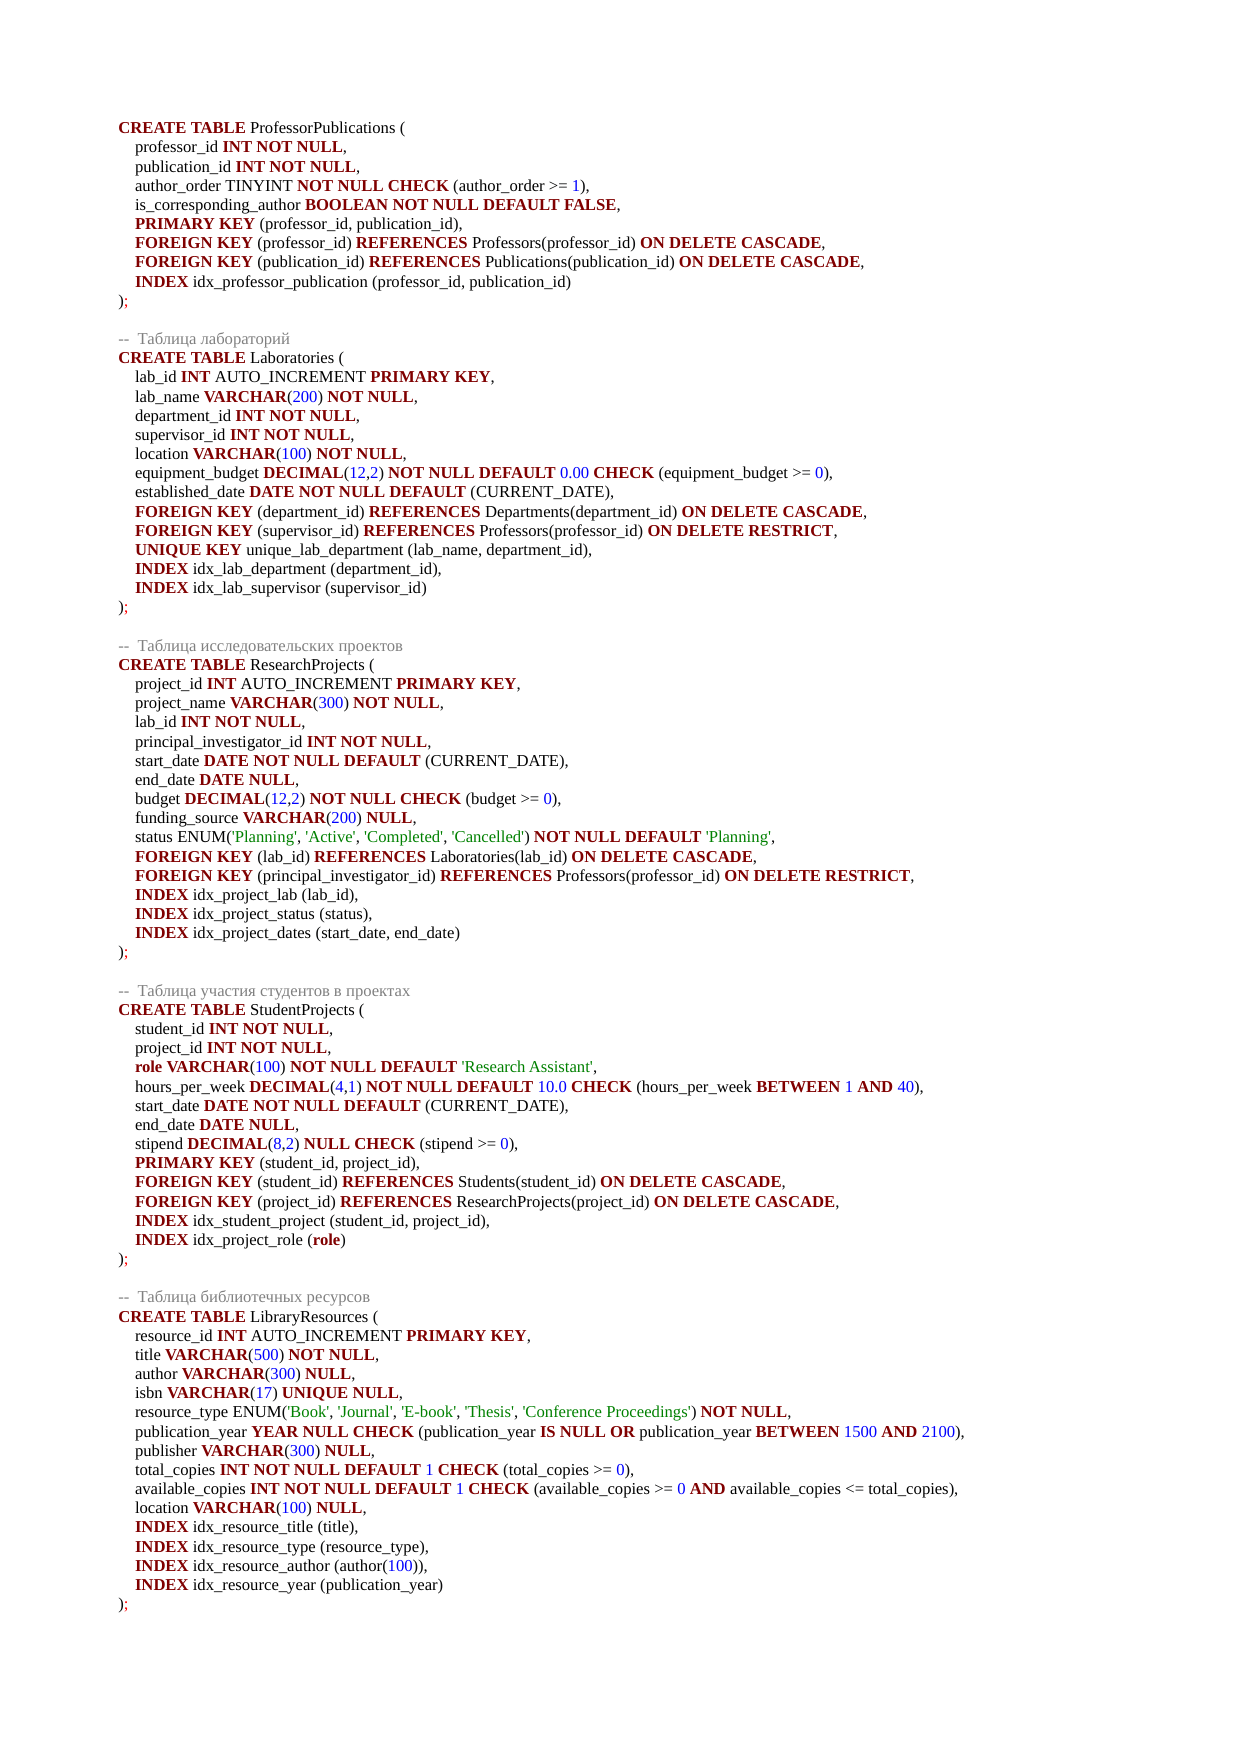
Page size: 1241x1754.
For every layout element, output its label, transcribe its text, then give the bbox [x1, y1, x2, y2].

text resource_id INT AUTO_INCREMENT PRIMARY KEY, [118, 1326, 1122, 1345]
text INDEX idx_student_project (student_id, project_id), [118, 1211, 1122, 1230]
text ); [118, 597, 1122, 616]
text student_id INT NOT NULL, [118, 1019, 1122, 1038]
text UNIQUE KEY unique_lab_department (lab_name, department_id), [118, 540, 1122, 559]
text FOREIGN KEY (principal_investigator_id) REFERENCES Professors(professor_id) ON DELETE RESTRICT, [118, 866, 1122, 885]
text INDEX idx_project_dates (start_date, end_date) [118, 923, 1122, 942]
text -- Таблица исследовательских проектов [118, 636, 1122, 655]
text department_id INT NOT NULL, [118, 406, 1122, 425]
text PRIMARY KEY (student_id, project_id), [118, 1153, 1122, 1172]
text INDEX idx_resource_title (title), [118, 1517, 1122, 1536]
text author_order TINYINT NOT NULL CHECK (author_order >= 1), [118, 176, 1122, 195]
text equipment_budget DECIMAL(12,2) NOT NULL DEFAULT 0.00 CHECK (equipment_budget >= 0), [118, 463, 1122, 482]
text publication_year YEAR NULL CHECK (publication_year IS NULL OR publication_year BETWEEN 1500 AND 2100), [118, 1421, 1122, 1441]
text FOREIGN KEY (professor_id) REFERENCES Professors(professor_id) ON DELETE CASCADE, [118, 233, 1122, 252]
text start_date DATE NOT NULL DEFAULT (CURRENT_DATE), [118, 751, 1122, 770]
text isbn VARCHAR(17) UNIQUE NULL, [118, 1383, 1122, 1402]
text FOREIGN KEY (supervisor_id) REFERENCES Professors(professor_id) ON DELETE RESTRICT, [118, 521, 1122, 540]
text lab_name VARCHAR(200) NOT NULL, [118, 386, 1122, 406]
text FOREIGN KEY (publication_id) REFERENCES Publications(publication_id) ON DELETE CASCADE, [118, 252, 1122, 271]
text INDEX idx_resource_year (publication_year) [118, 1575, 1122, 1594]
text publication_id INT NOT NULL, [118, 156, 1122, 176]
text budget DECIMAL(12,2) NOT NULL CHECK (budget >= 0), [118, 789, 1122, 808]
text CREATE TABLE ResearchProjects ( [118, 655, 1122, 674]
text project_id INT AUTO_INCREMENT PRIMARY KEY, [118, 674, 1122, 693]
text established_date DATE NOT NULL DEFAULT (CURRENT_DATE), [118, 482, 1122, 501]
text PRIMARY KEY (professor_id, publication_id), [118, 214, 1122, 233]
text location VARCHAR(100) NULL, [118, 1498, 1122, 1517]
text FOREIGN KEY (department_id) REFERENCES Departments(department_id) ON DELETE CASCADE, [118, 501, 1122, 521]
text end_date DATE NULL, [118, 1115, 1122, 1134]
text -- Таблица участия студентов в проектах [118, 981, 1122, 1000]
text supervisor_id INT NOT NULL, [118, 425, 1122, 444]
text -- Таблица библиотечных ресурсов [118, 1287, 1122, 1306]
text funding_source VARCHAR(200) NULL, [118, 808, 1122, 827]
text hours_per_week DECIMAL(4,1) NOT NULL DEFAULT 10.0 CHECK (hours_per_week BETWEEN 1 AND 40), [118, 1076, 1122, 1096]
text CREATE TABLE ProfessorPublications ( [118, 118, 1122, 137]
text -- Таблица лабораторий [118, 329, 1122, 348]
text lab_id INT AUTO_INCREMENT PRIMARY KEY, [118, 367, 1122, 386]
text ); [118, 1594, 1122, 1613]
text INDEX idx_professor_publication (professor_id, publication_id) [118, 271, 1122, 291]
text ); [118, 291, 1122, 310]
text FOREIGN KEY (student_id) REFERENCES Students(student_id) ON DELETE CASCADE, [118, 1172, 1122, 1191]
text start_date DATE NOT NULL DEFAULT (CURRENT_DATE), [118, 1096, 1122, 1115]
text project_name VARCHAR(300) NOT NULL, [118, 693, 1122, 712]
text INDEX idx_lab_supervisor (supervisor_id) [118, 578, 1122, 597]
text publisher VARCHAR(300) NULL, [118, 1441, 1122, 1460]
text professor_id INT NOT NULL, [118, 137, 1122, 156]
text FOREIGN KEY (lab_id) REFERENCES Laboratories(lab_id) ON DELETE CASCADE, [118, 846, 1122, 866]
text total_copies INT NOT NULL DEFAULT 1 CHECK (total_copies >= 0), [118, 1460, 1122, 1479]
text principal_investigator_id INT NOT NULL, [118, 731, 1122, 751]
text INDEX idx_project_role (role) [118, 1230, 1122, 1249]
text INDEX idx_resource_type (resource_type), [118, 1536, 1122, 1556]
text INDEX idx_resource_author (author(100)), [118, 1556, 1122, 1575]
text CREATE TABLE StudentProjects ( [118, 1000, 1122, 1019]
text project_id INT NOT NULL, [118, 1038, 1122, 1057]
text INDEX idx_lab_department (department_id), [118, 559, 1122, 578]
text ); [118, 942, 1122, 961]
text resource_type ENUM('Book', 'Journal', 'E-book', 'Thesis', 'Conference Proceedings') NOT NULL, [118, 1402, 1122, 1421]
text author VARCHAR(300) NULL, [118, 1364, 1122, 1383]
text is_corresponding_author BOOLEAN NOT NULL DEFAULT FALSE, [118, 195, 1122, 214]
text role VARCHAR(100) NOT NULL DEFAULT 'Research Assistant', [118, 1057, 1122, 1076]
text INDEX idx_project_status (status), [118, 904, 1122, 923]
text end_date DATE NULL, [118, 770, 1122, 789]
text INDEX idx_project_lab (lab_id), [118, 885, 1122, 904]
text status ENUM('Planning', 'Active', 'Completed', 'Cancelled') NOT NULL DEFAULT 'Planning', [118, 827, 1122, 846]
text CREATE TABLE Laboratories ( [118, 348, 1122, 367]
text stipend DECIMAL(8,2) NULL CHECK (stipend >= 0), [118, 1134, 1122, 1153]
text available_copies INT NOT NULL DEFAULT 1 CHECK (available_copies >= 0 AND available_copies <= total_copies), [118, 1479, 1122, 1498]
text location VARCHAR(100) NOT NULL, [118, 444, 1122, 463]
text lab_id INT NOT NULL, [118, 712, 1122, 731]
text CREATE TABLE LibraryResources ( [118, 1306, 1122, 1326]
text FOREIGN KEY (project_id) REFERENCES ResearchProjects(project_id) ON DELETE CASCADE, [118, 1191, 1122, 1211]
text title VARCHAR(500) NOT NULL, [118, 1345, 1122, 1364]
text ); [118, 1249, 1122, 1268]
